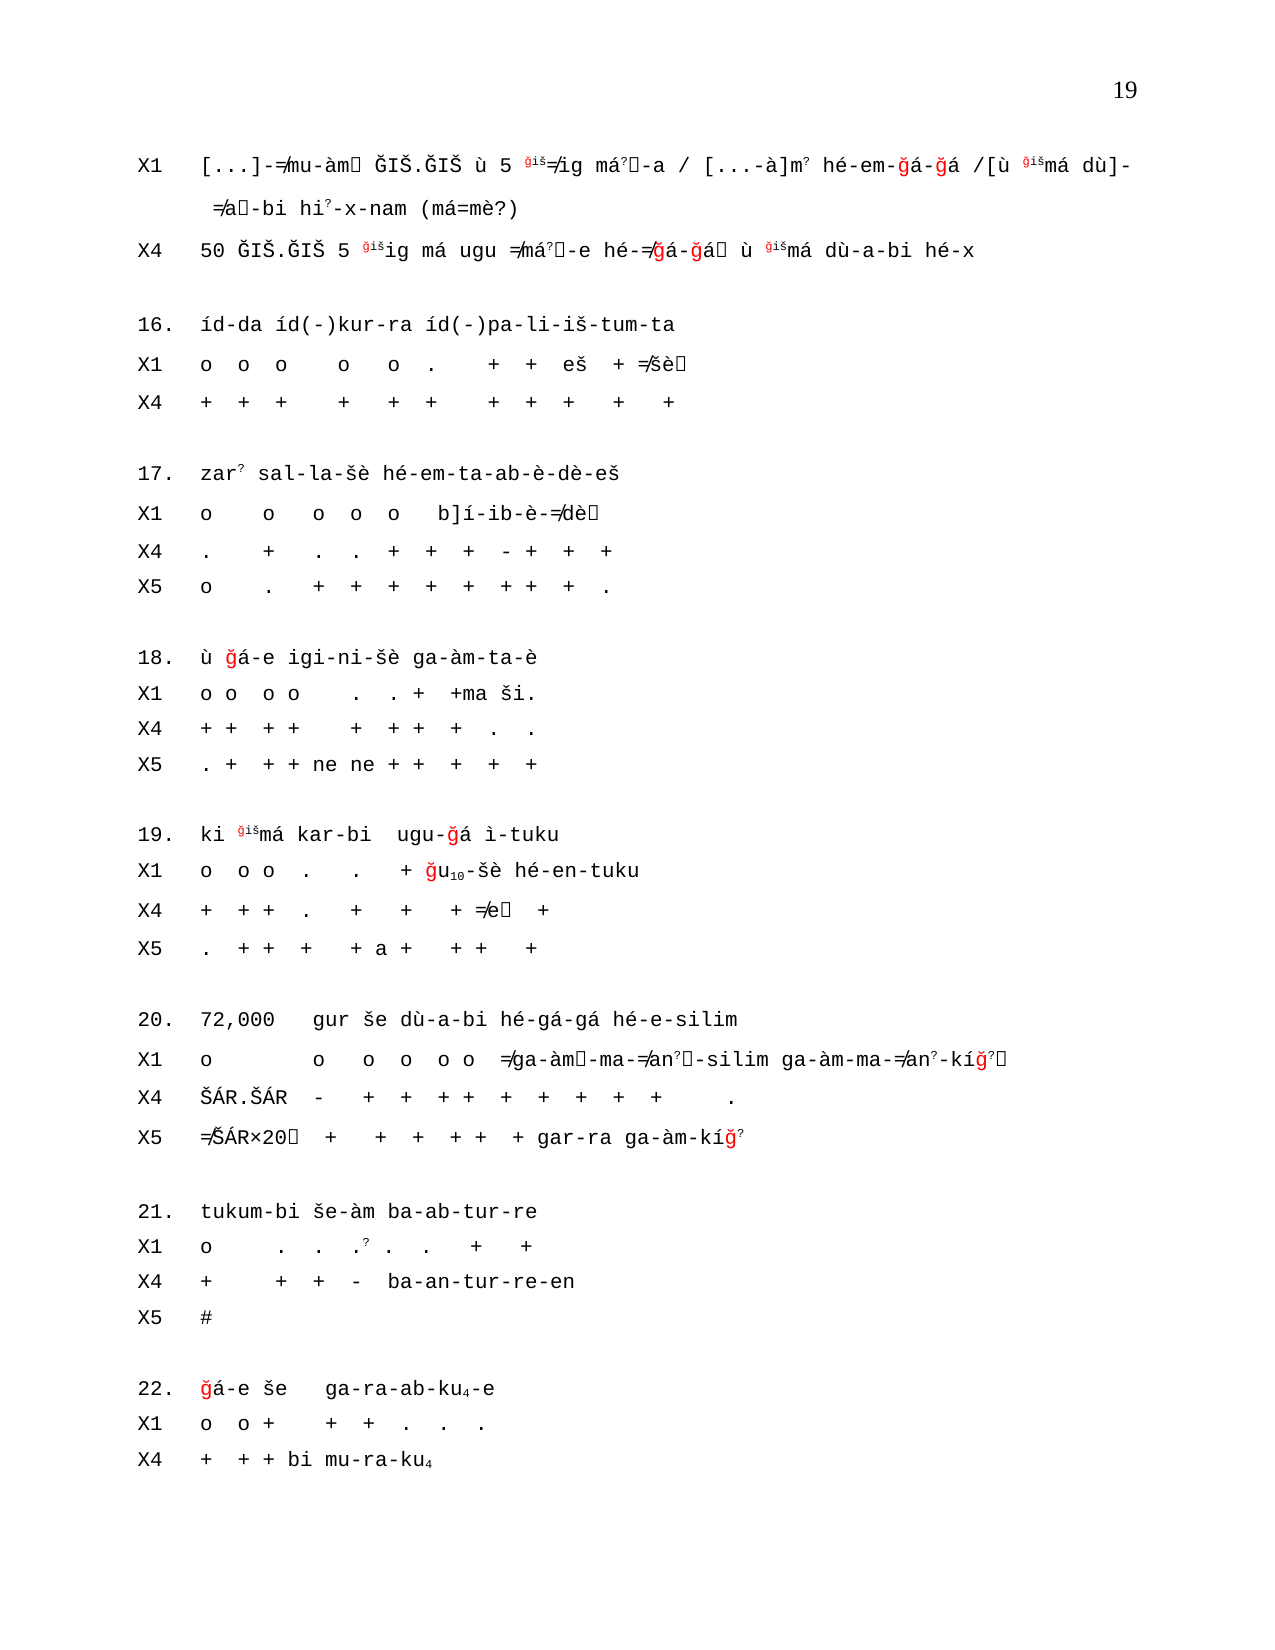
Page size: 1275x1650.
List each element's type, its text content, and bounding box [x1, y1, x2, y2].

text X4 50 ĞIŠ.ĞIŠ 5 ğišig má ugu ≠má?-e hé-≠ğá-ğá ù ğišmá dù-a-bi hé-x [137, 236, 1138, 264]
text X1 o o + + + . . . [137, 1413, 1138, 1437]
text X4 + + + - ba-an-tur-re-en [137, 1272, 1138, 1295]
text X4 + + + + + + + + . . [137, 718, 1138, 742]
text X5 . + + + + a + + + + [137, 938, 1138, 962]
text 20. 72,000 gur še dù-a-bi hé-gá-gá hé-e-silim [137, 1009, 1138, 1032]
text X1 o o o o o . + + eš + ≠šè [137, 349, 1138, 378]
text X1 [...]-≠mu-àm ĞIŠ.ĞIŠ ù 5 ğiš≠ig má?-a / [...-à]m? hé-em-ğá-ğá /[ù ğišmá dù]-≠a-bi hi?-x-nam (má=mè?) [137, 150, 1138, 221]
text X4 + + + bi mu-ra-ku4 [137, 1449, 1138, 1472]
text X1 o o o o o b]í-ib-è-≠dè [137, 498, 1138, 527]
text 18. ù ğá-e igi-ni-šè ga-àm-ta-è [137, 647, 1138, 671]
text 19. ki ğišmá kar-bi ugu-ğá ì-tuku [137, 824, 1138, 848]
text X4 ŠÁR.ŠÁR - + + + + + + + + + . [137, 1087, 1138, 1111]
text X1 o o o . . + ğu10-šè hé-en-tuku [137, 860, 1138, 883]
text X4 + + + + + + + + + + + [137, 392, 1138, 416]
text X4 . + . . + + + - + + + [137, 541, 1138, 565]
text 22. ğá-e še ga-ra-ab-ku4-e [137, 1378, 1138, 1401]
text X5 o . + + + + + + + + . [137, 576, 1138, 600]
text X1 o o o o . . + +ma ši. [137, 683, 1138, 706]
text X5 # [137, 1307, 1138, 1331]
text X1 o o o o o o ≠ga-àm-ma-≠an?-silim ga-àm-ma-≠an?-kíğ? [137, 1044, 1138, 1073]
text 16. íd-da íd(-)kur-ra íd(-)pa-li-iš-tum-ta [137, 314, 1138, 337]
text X1 o . . .? . . + + [137, 1236, 1138, 1260]
text 17. zar? sal-la-šè hé-em-ta-ab-è-dè-eš [137, 463, 1138, 486]
text 21. tukum-bi še-àm ba-ab-tur-re [137, 1201, 1138, 1224]
text X4 + + + . + + + ≠e + [137, 895, 1138, 924]
text X5 . + + + ne ne + + + + + [137, 753, 1138, 777]
text X5 ≠ŠÁR×20 + + + + + + gar-ra ga-àm-kíğ? [137, 1122, 1138, 1151]
